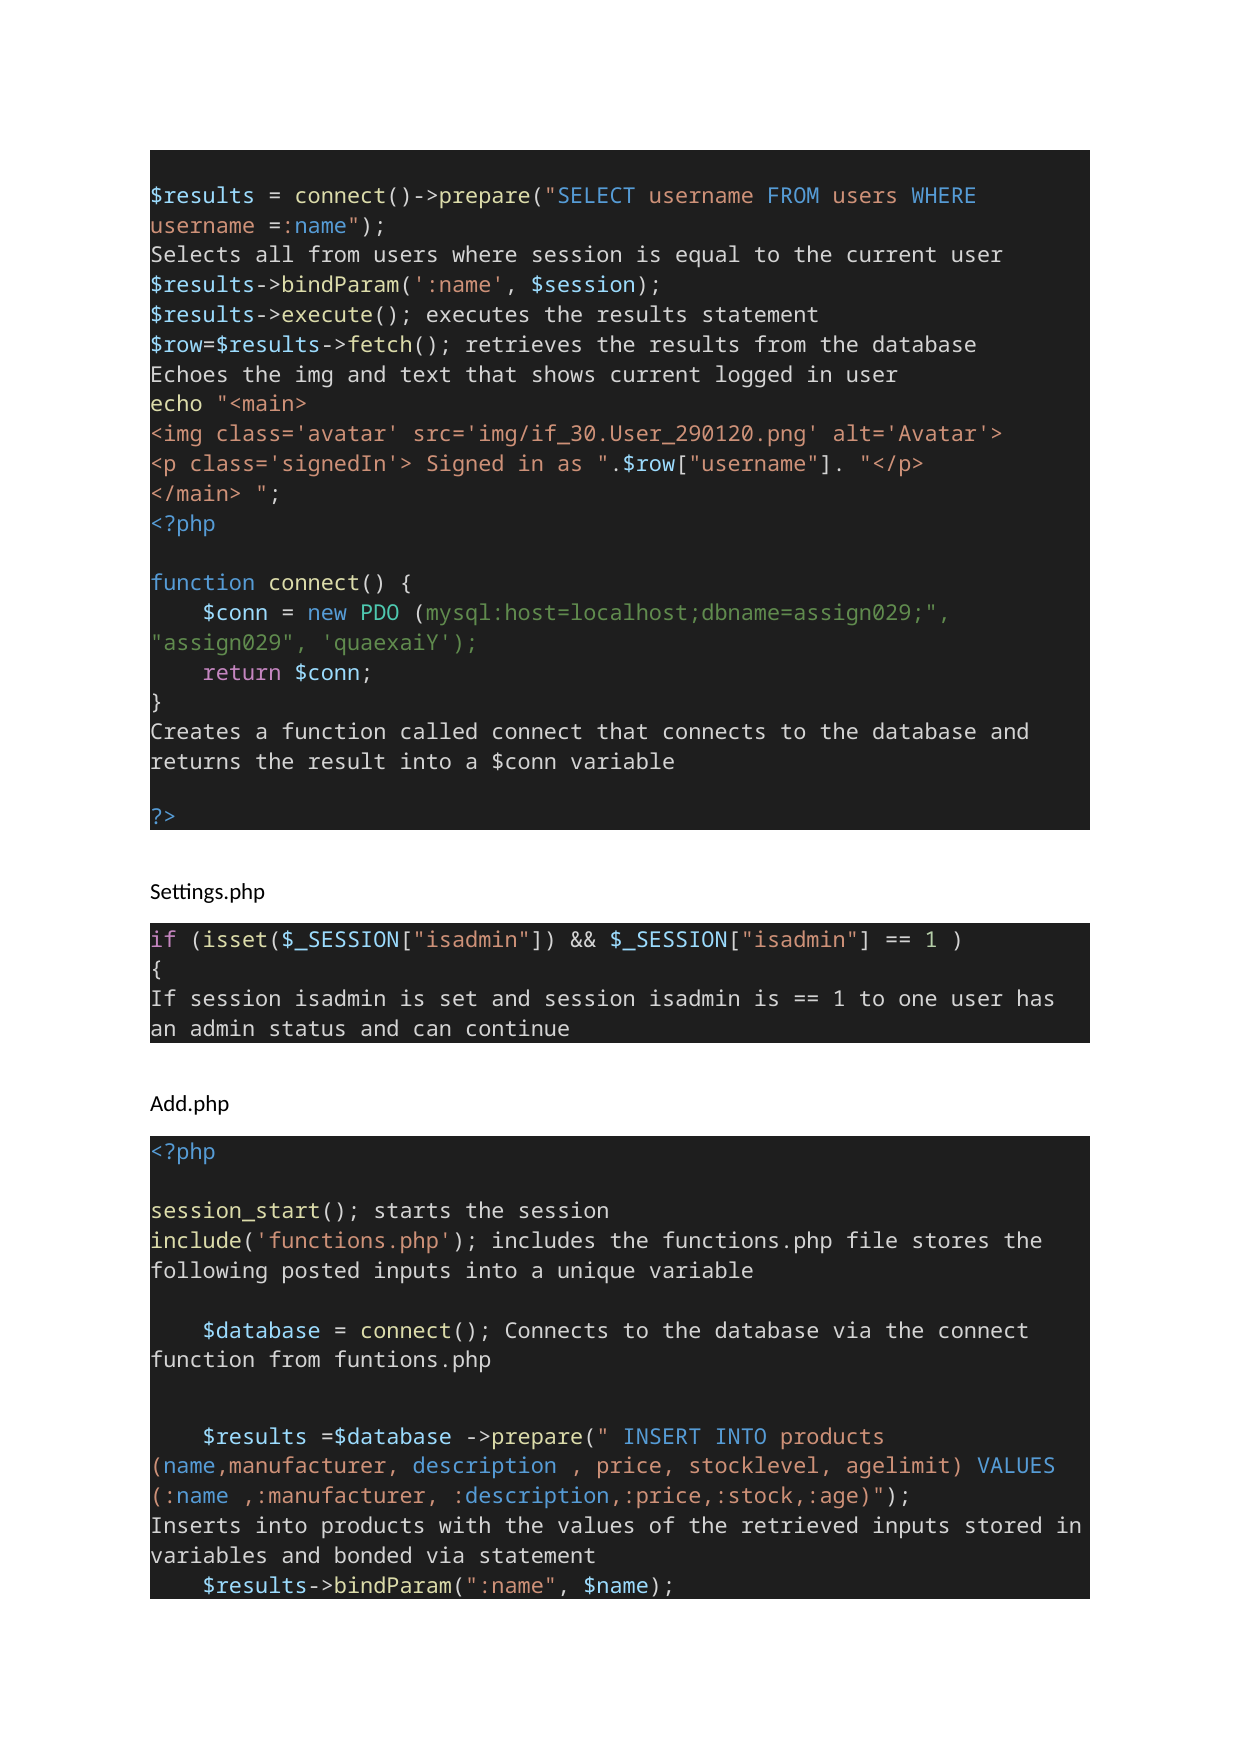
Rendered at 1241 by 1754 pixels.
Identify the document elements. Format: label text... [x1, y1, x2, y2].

text Inserts into products with the values of the retrieved inputs stored in variables and bonded via statement [150, 1510, 1090, 1569]
text $row=$results->fetch(); retrieves the results from the database [150, 329, 1090, 358]
text </main> "; [150, 478, 1090, 507]
text $results =$database ->prepare(" INSERT INTO products (name,manufacturer, description , price, stocklevel, agelimit) VALUES (:name ,:manufacturer, :description,:price,:stock,:age)"); [150, 1421, 1090, 1510]
text $results->execute(); executes the results statement [150, 299, 1090, 329]
text function connect() { [150, 567, 1090, 597]
text <p class='signedIn'> Signed in as ".$row["username"]. "</p> [150, 448, 1090, 478]
text session_start(); starts the session [150, 1195, 1090, 1225]
text Settings.php [150, 877, 1090, 905]
text $results->bindParam(':name', $session); [150, 269, 1090, 299]
text ?> [150, 801, 1090, 830]
text Add.php [150, 1089, 1090, 1117]
text echo "<main> [150, 388, 1090, 418]
text <img class='avatar' src='img/if_30.User_290120.png' alt='Avatar'> [150, 418, 1090, 448]
text $conn = new PDO (mysql:host=localhost;dbname=assign029;", "assign029", 'quaexaiY'); [150, 597, 1090, 656]
text if (isset($_SESSION["isadmin"]) && $_SESSION["isadmin"] == 1 ) [150, 923, 1090, 953]
text { [150, 953, 1090, 983]
text $database = connect(); Connects to the database via the connect function from funtions.php [150, 1314, 1090, 1374]
text Creates a function called connect that connects to the database and returns the result into a $conn variable [150, 716, 1090, 776]
text $results = connect()->prepare("SELECT username FROM users WHERE username =:name"); [150, 180, 1090, 239]
text Selects all from users where session is equal to the current user [150, 239, 1090, 269]
text <?php [150, 1136, 1090, 1166]
text return $conn; [150, 656, 1090, 686]
text <?php [150, 507, 1090, 537]
text include('functions.php'); includes the functions.php file stores the following posted inputs into a unique variable [150, 1225, 1090, 1285]
text If session isadmin is set and session isadmin is == 1 to one user has an admin status and can continue [150, 983, 1090, 1043]
text } [150, 686, 1090, 716]
text $results->bindParam(":name", $name); [150, 1569, 1090, 1599]
text Echoes the img and text that shows current logged in user [150, 358, 1090, 388]
